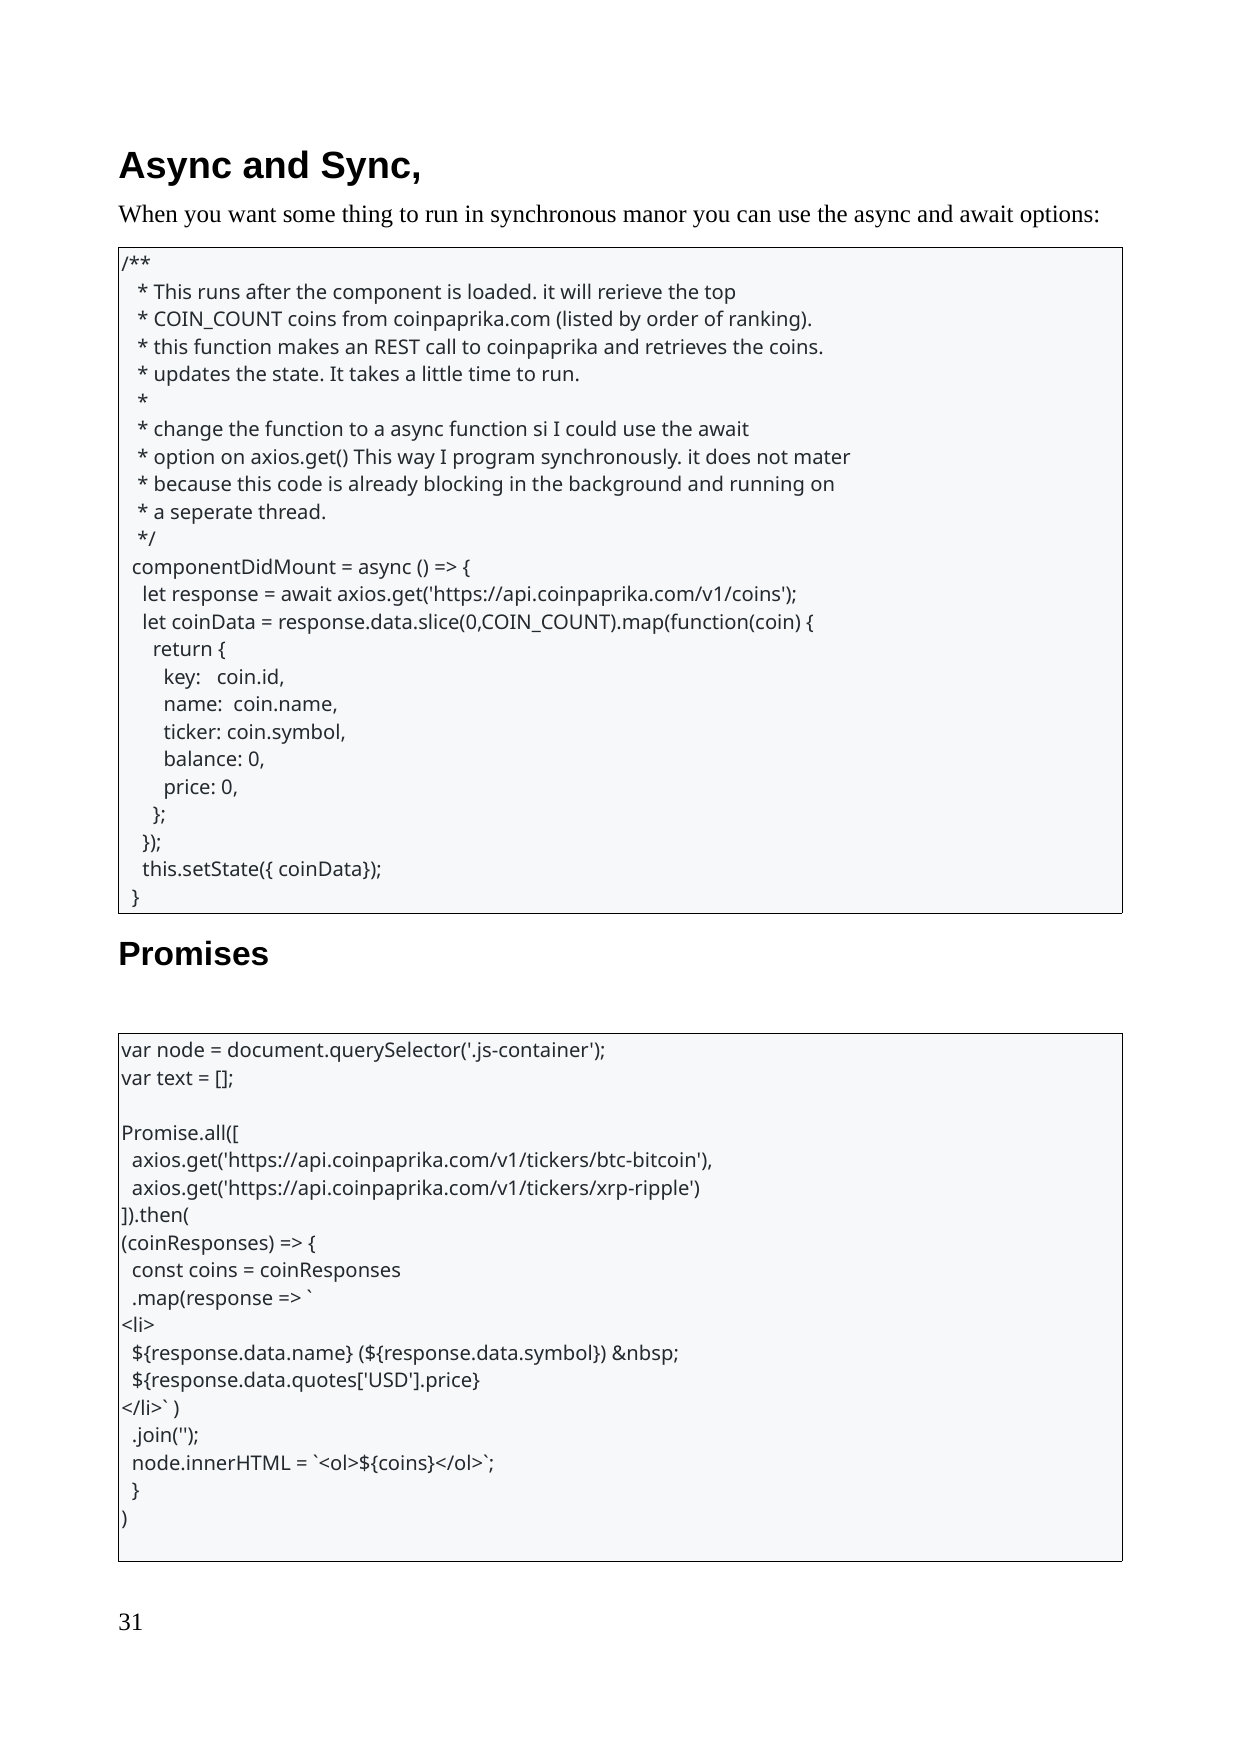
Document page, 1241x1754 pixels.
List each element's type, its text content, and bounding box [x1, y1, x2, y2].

text Promise.all([ [119, 1115, 1122, 1143]
text </li>` ) [119, 1390, 1122, 1418]
text var node = document.querySelector('.js-container'); [119, 1034, 1122, 1060]
text }); [119, 824, 1122, 852]
text return { [119, 632, 1122, 659]
text balance: 0, [119, 742, 1122, 769]
text * this function makes an REST call to coinpaprika and retrieves the coins. [119, 329, 1122, 357]
text this.setState({ coinData}); [119, 852, 1122, 879]
text price: 0, [119, 769, 1122, 797]
text * This runs after the component is loaded. it will rerieve the top [119, 274, 1122, 302]
text ${response.data.name} (${response.data.symbol}) &nbsp; [119, 1335, 1122, 1363]
text key: coin.id, [119, 659, 1122, 687]
text * change the function to a async function si I could use the await [119, 412, 1122, 439]
text } [119, 1473, 1122, 1500]
text ticker: coin.symbol, [119, 714, 1122, 742]
text let response = await axios.get('https://api.coinpaprika.com/v1/coins'); [119, 577, 1122, 604]
text * COIN_COUNT coins from coinpaprika.com (listed by order of ranking). [119, 302, 1122, 329]
text /** [119, 248, 1122, 274]
text name: coin.name, [119, 687, 1122, 714]
text node.innerHTML = `<ol>${coins}</ol>`; [119, 1445, 1122, 1473]
text ]).then( [119, 1198, 1122, 1225]
text */ [119, 522, 1122, 549]
text When you want some thing to run in synchronous manor you can use the async and await options: [118, 199, 1122, 228]
text const coins = coinResponses [119, 1253, 1122, 1280]
text axios.get('https://api.coinpaprika.com/v1/tickers/xrp-ripple') [119, 1170, 1122, 1198]
text } [119, 879, 1122, 913]
text * option on axios.get() This way I program synchronously. it does not mater [119, 439, 1122, 467]
subtitle Async and Sync, [118, 143, 1122, 187]
text ${response.data.quotes['USD'].price} [119, 1363, 1122, 1390]
text .join(''); [119, 1418, 1122, 1445]
text ) [119, 1500, 1122, 1528]
text * because this code is already blocking in the background and running on [119, 467, 1122, 494]
text componentDidMount = async () => { [119, 549, 1122, 577]
text var text = []; [119, 1060, 1122, 1088]
text .map(response => ` [119, 1280, 1122, 1308]
text * [119, 384, 1122, 412]
text <li> [119, 1308, 1122, 1335]
text }; [119, 797, 1122, 824]
text axios.get('https://api.coinpaprika.com/v1/tickers/btc-bitcoin'), [119, 1143, 1122, 1170]
text * updates the state. It takes a little time to run. [119, 357, 1122, 384]
text let coinData = response.data.slice(0,COIN_COUNT).map(function(coin) { [119, 604, 1122, 632]
text (coinResponses) => { [119, 1225, 1122, 1253]
text * a seperate thread. [119, 494, 1122, 522]
subtitle Promises [118, 934, 1122, 973]
